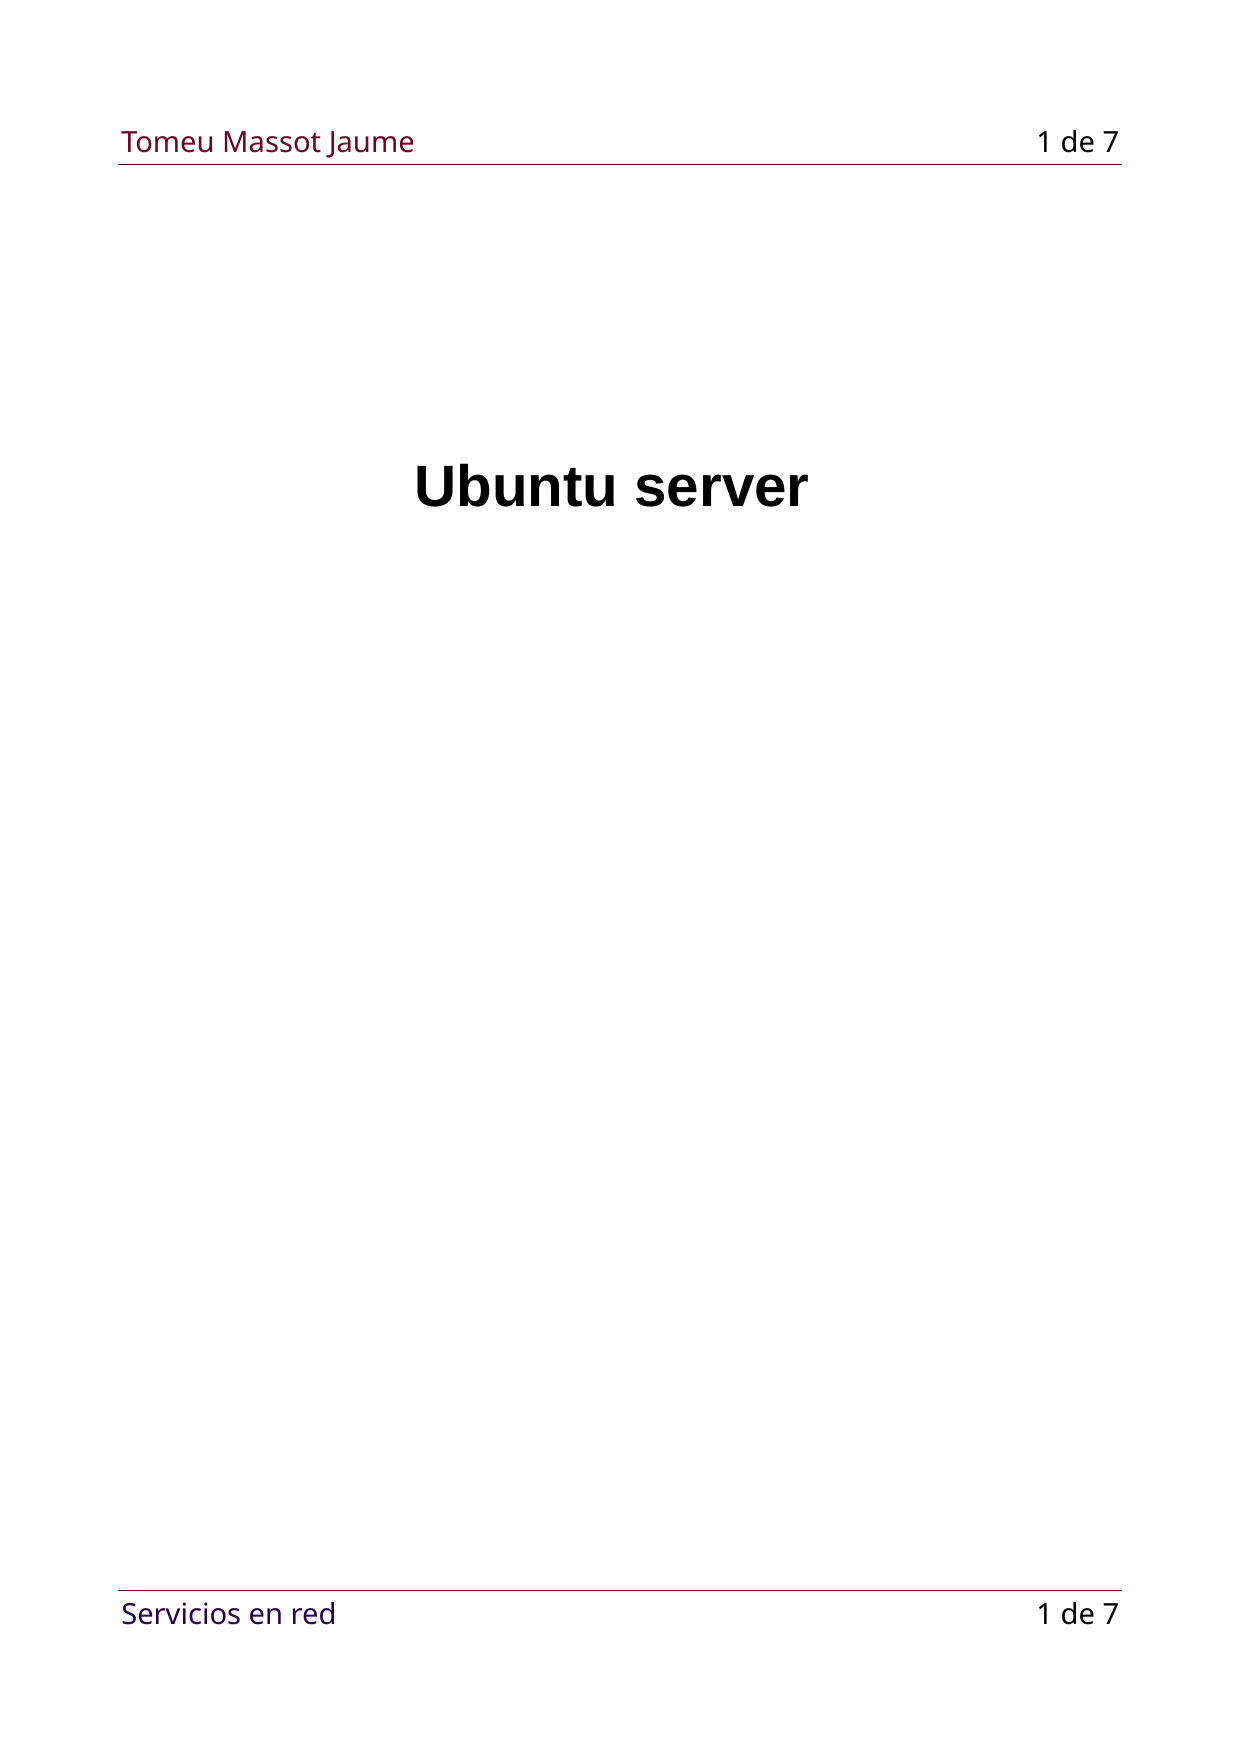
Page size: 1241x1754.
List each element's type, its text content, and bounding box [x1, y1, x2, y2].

title Ubuntu server [118, 452, 1122, 519]
